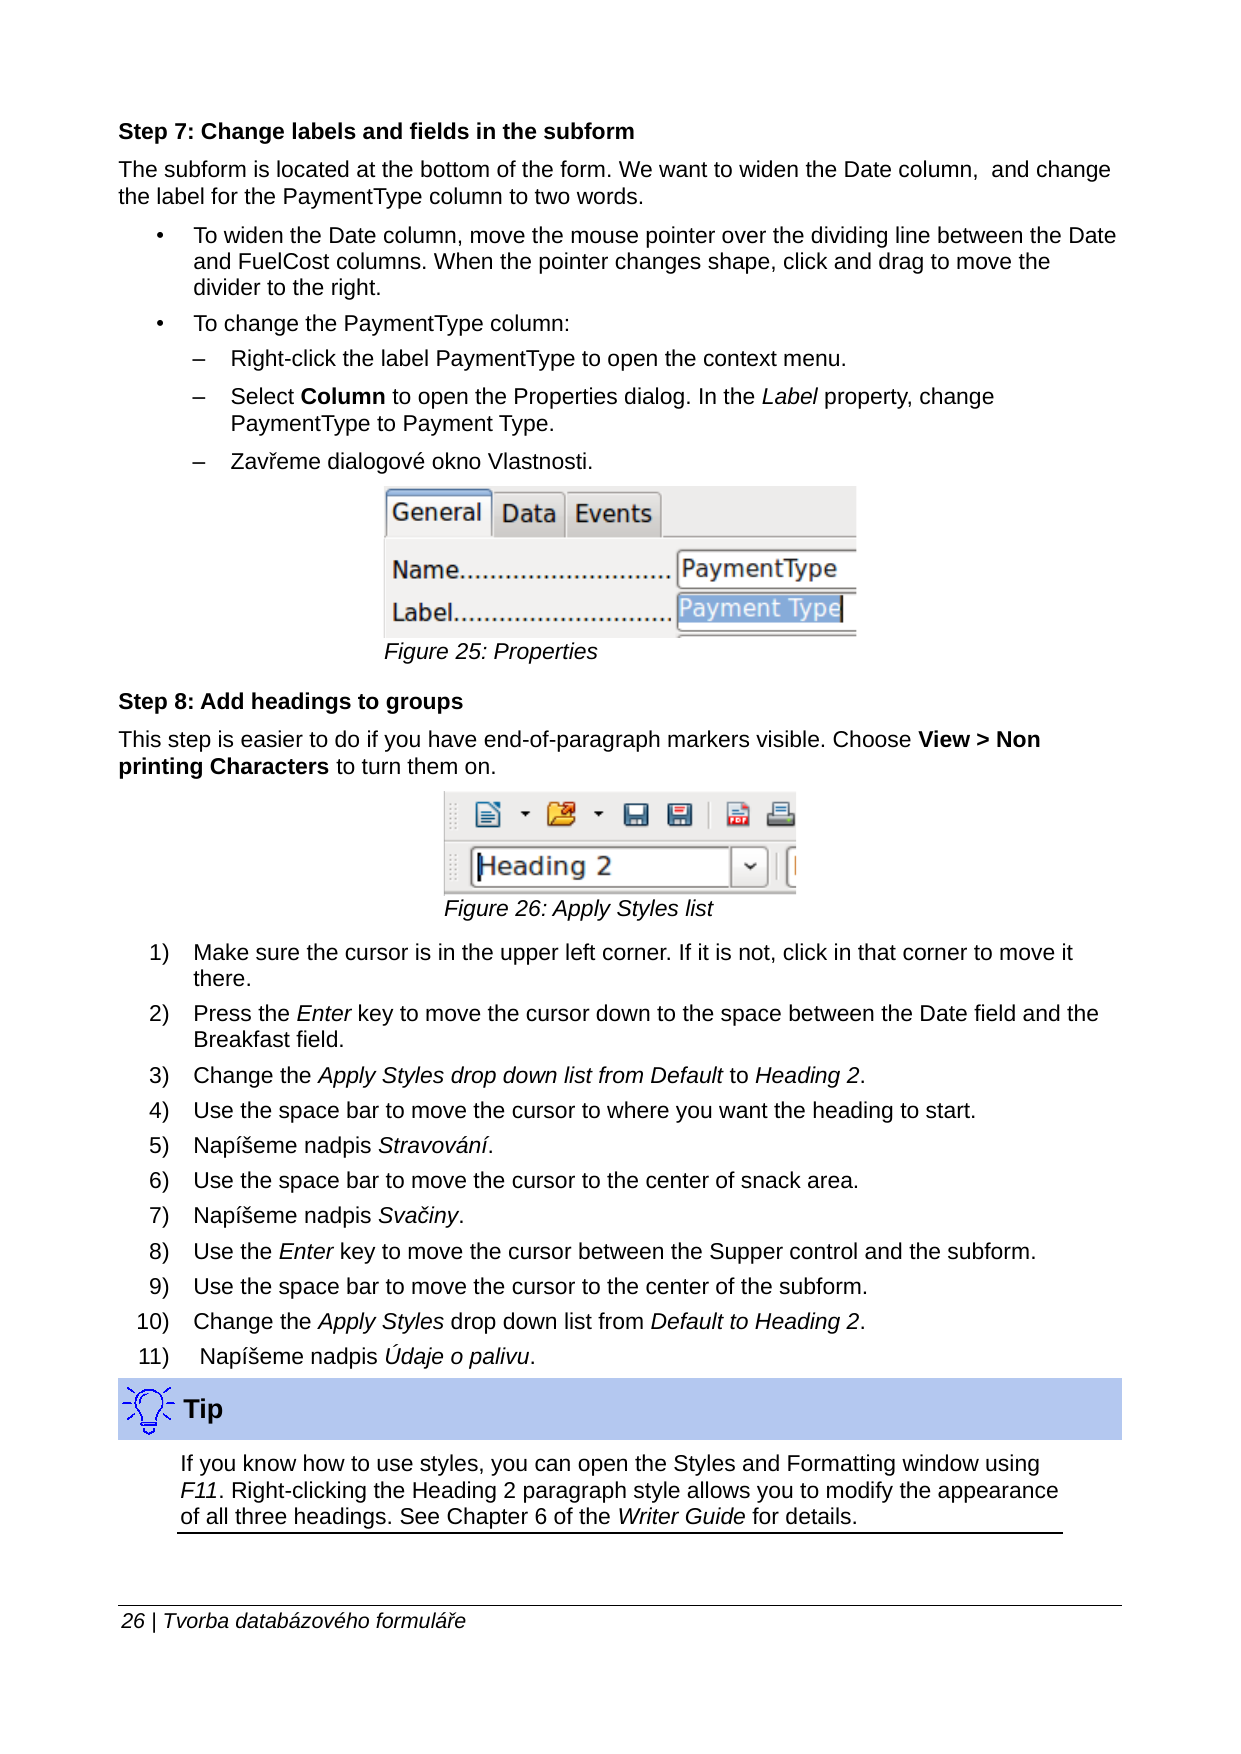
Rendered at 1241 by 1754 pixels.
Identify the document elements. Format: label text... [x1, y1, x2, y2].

list Use the Enter key to move the cursor between the Supper control and the subform. [169, 1238, 1122, 1264]
text If you know how to use styles, you can open the Styles and Formatting window using F11. Right-clicking the Heading 2 paragraph style allows you to modify the appearance of all three headings. See Chapter 6 of the Writer Guide for details. [177, 1447, 1063, 1532]
list Napíšeme nadpis Svačiny. [169, 1202, 1122, 1229]
text This step is easier to do if you have end-of-paragraph markers visible. Choose View > Non printing Characters to turn them on. [118, 726, 1122, 779]
list Make sure the cursor is in the upper left corner. If it is not, click in that corner to move it there. [169, 938, 1122, 991]
list Zavřeme dialogové okno Vlastnosti. [192, 448, 1122, 474]
text Figure 25: Properties [384, 638, 856, 664]
text The subform is located at the bottom of the form. We want to widen the Date column, and change the label for the PaymentType column to two words. [118, 156, 1122, 209]
text Step 7: Change labels and fields in the subform [118, 118, 1122, 144]
list Select Column to open the Properties dialog. In the Label property, change PaymentType to Payment Type. [192, 383, 1122, 436]
picture [383, 486, 857, 638]
list Napíšeme nadpis Údaje o palivu. [169, 1343, 1122, 1370]
list Use the space bar to move the cursor to the center of snack area. [169, 1167, 1122, 1194]
list To change the PaymentType column: [156, 309, 1122, 336]
text Step 8: Add headings to groups [118, 688, 1122, 714]
list Use the space bar to move the cursor to the center of the subform. [169, 1273, 1122, 1299]
list Change the Apply Styles drop down list from Default to Heading 2. [169, 1308, 1122, 1334]
list Use the space bar to move the cursor to where you want the heading to start. [169, 1097, 1122, 1123]
picture [443, 791, 797, 896]
subtitle Tip [118, 1378, 1122, 1440]
list Right-click the label PaymentType to open the context menu. [192, 345, 1122, 371]
list To widen the Date column, move the mouse pointer over the dividing line between the Date and FuelCost columns. When the pointer changes shape, click and drag to move the divider to the right. [156, 222, 1122, 301]
picture [119, 1379, 179, 1439]
list Press the Enter key to move the cursor down to the space between the Date field and the Breakfast field. [169, 1000, 1122, 1053]
list Change the Apply Styles drop down list from Default to Heading 2. [169, 1062, 1122, 1088]
text Figure 26: Apply Styles list [444, 896, 796, 922]
list Napíšeme nadpis Stravování. [169, 1132, 1122, 1158]
